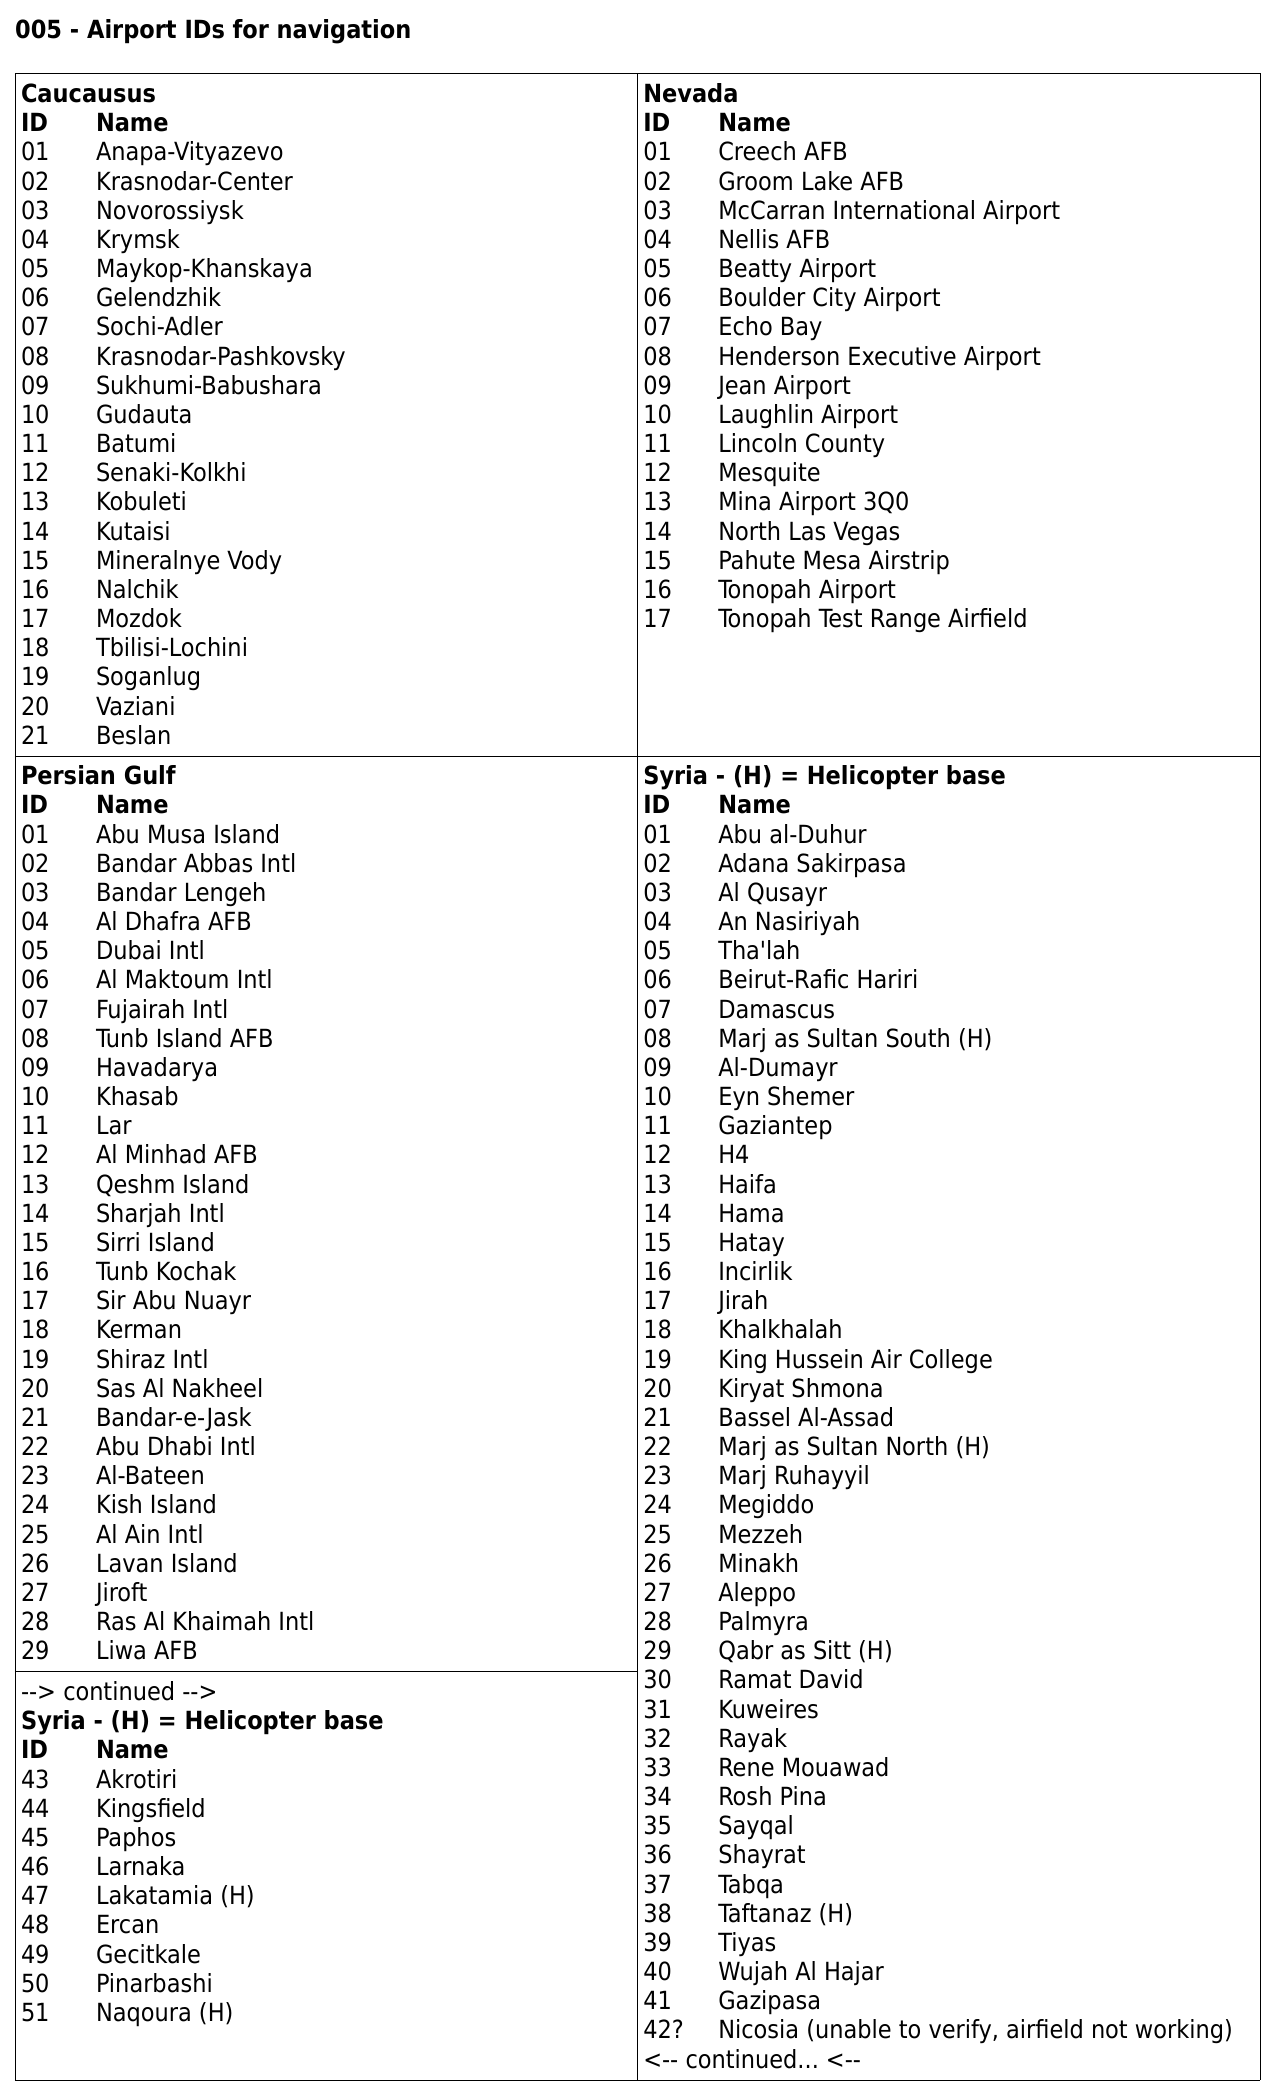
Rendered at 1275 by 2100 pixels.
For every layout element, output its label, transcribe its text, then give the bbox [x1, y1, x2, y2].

table_cell Syria - (H) = Helicopter base ID Name 01 Abu al-Duhur 02 Adana Sakirpasa 03 Al Qusayr 04 An Nasiriyah 05 Tha'lah 06 Beirut-Rafic Hariri 07 Damascus 08 Marj as Sultan South (H) 09 Al-Dumayr 10 Eyn Shemer 11 Gaziantep 12 H4 13 Haifa 14 Hama 15 Hatay 16 Incirlik 17 Jirah 18 Khalkhalah 19 King Hussein Air College 20 Kiryat Shmona 21 Bassel Al-Assad 22 Marj as Sultan North (H) 23 Marj Ruhayyil 24 Megiddo 25 Mezzeh 26 Minakh 27 Aleppo 28 Palmyra 29 Qabr as Sitt (H) 30 Ramat David 31 Kuweires 32 Rayak 33 Rene Mouawad 34 Rosh Pina 35 Sayqal 36 Shayrat 37 Tabqa 38 Taftanaz (H) 39 Tiyas 40 Wujah Al Hajar 41 Gazipasa 42? Nicosia (unable to verify, airfield not working) <-- continued... <-- [638, 757, 1260, 2080]
text 005 - Airport IDs for navigation [15, 15, 1260, 44]
table_header Nevada ID Name 01 Creech AFB 02 Groom Lake AFB 03 McCarran International Airport 04 Nellis AFB 05 Beatty Airport 06 Boulder City Airport 07 Echo Bay 08 Henderson Executive Airport 09 Jean Airport 10 Laughlin Airport 11 Lincoln County 12 Mesquite 13 Mina Airport 3Q0 14 North Las Vegas 15 Pahute Mesa Airstrip 16 Tonopah Airport 17 Tonopah Test Range Airfield [638, 74, 1260, 756]
table_header Caucausus ID Name 01 Anapa-Vityazevo 02 Krasnodar-Center 03 Novorossiysk 04 Krymsk 05 Maykop-Khanskaya 06 Gelendzhik 07 Sochi-Adler 08 Krasnodar-Pashkovsky 09 Sukhumi-Babushara 10 Gudauta 11 Batumi 12 Senaki-Kolkhi 13 Kobuleti 14 Kutaisi 15 Mineralnye Vody 16 Nalchik 17 Mozdok 18 Tbilisi-Lochini 19 Soganlug 20 Vaziani 21 Beslan [16, 74, 637, 756]
table_cell --> continued --> Syria - (H) = Helicopter base ID Name 43 Akrotiri 44 Kingsfield 45 Paphos 46 Larnaka 47 Lakatamia (H) 48 Ercan 49 Gecitkale 50 Pinarbashi 51 Naqoura (H) [16, 1672, 637, 2080]
table_cell Persian Gulf ID Name 01 Abu Musa Island 02 Bandar Abbas Intl 03 Bandar Lengeh 04 Al Dhafra AFB 05 Dubai Intl 06 Al Maktoum Intl 07 Fujairah Intl 08 Tunb Island AFB 09 Havadarya 10 Khasab 11 Lar 12 Al Minhad AFB 13 Qeshm Island 14 Sharjah Intl 15 Sirri Island 16 Tunb Kochak 17 Sir Abu Nuayr 18 Kerman 19 Shiraz Intl 20 Sas Al Nakheel 21 Bandar-e-Jask 22 Abu Dhabi Intl 23 Al-Bateen 24 Kish Island 25 Al Ain Intl 26 Lavan Island 27 Jiroft 28 Ras Al Khaimah Intl 29 Liwa AFB [16, 757, 637, 1671]
